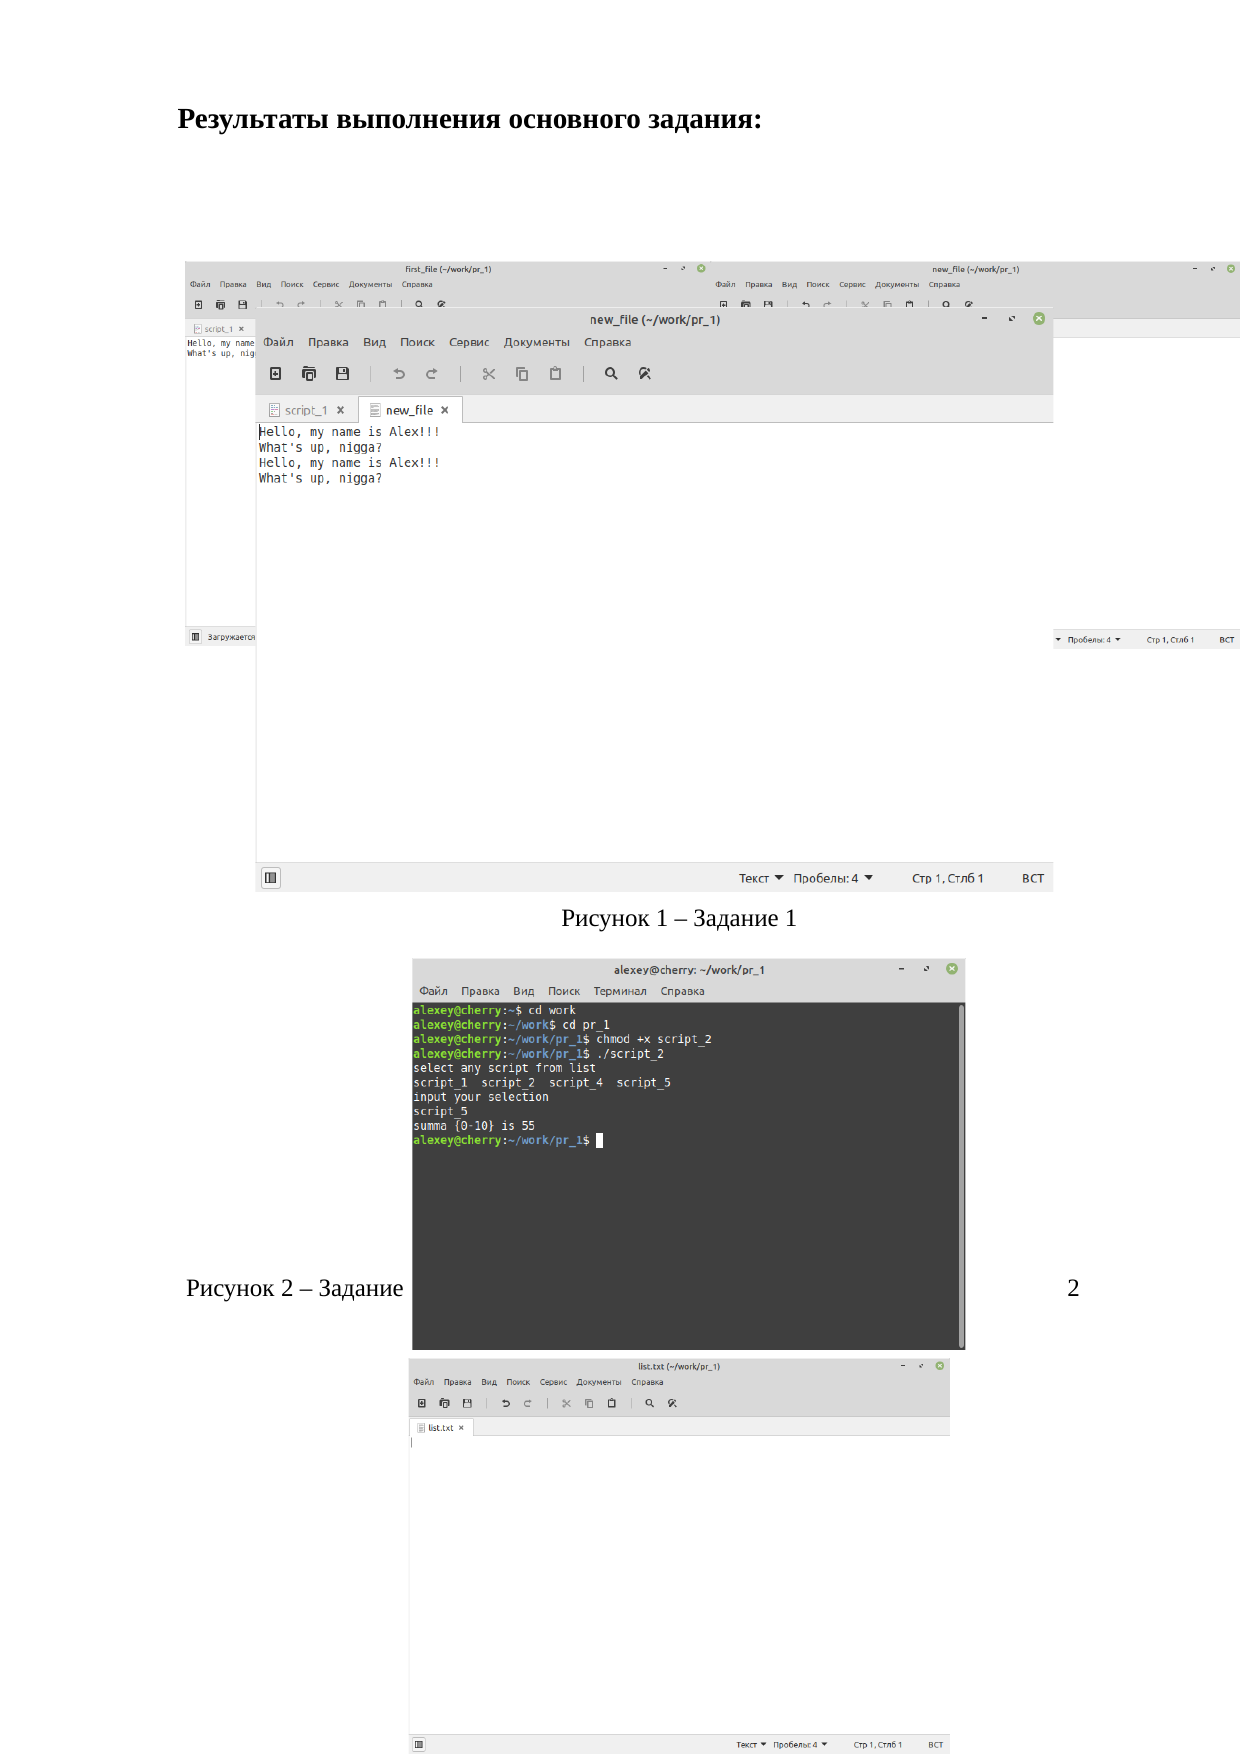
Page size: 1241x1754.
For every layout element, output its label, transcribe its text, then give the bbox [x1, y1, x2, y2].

text Рисунок 1 – Задание 1 [177, 903, 1181, 932]
text Результаты выполнения основного задания: [177, 102, 1181, 135]
text Рисунок 2 – Задание [177, 1273, 412, 1302]
text 2 [966, 1273, 1181, 1302]
